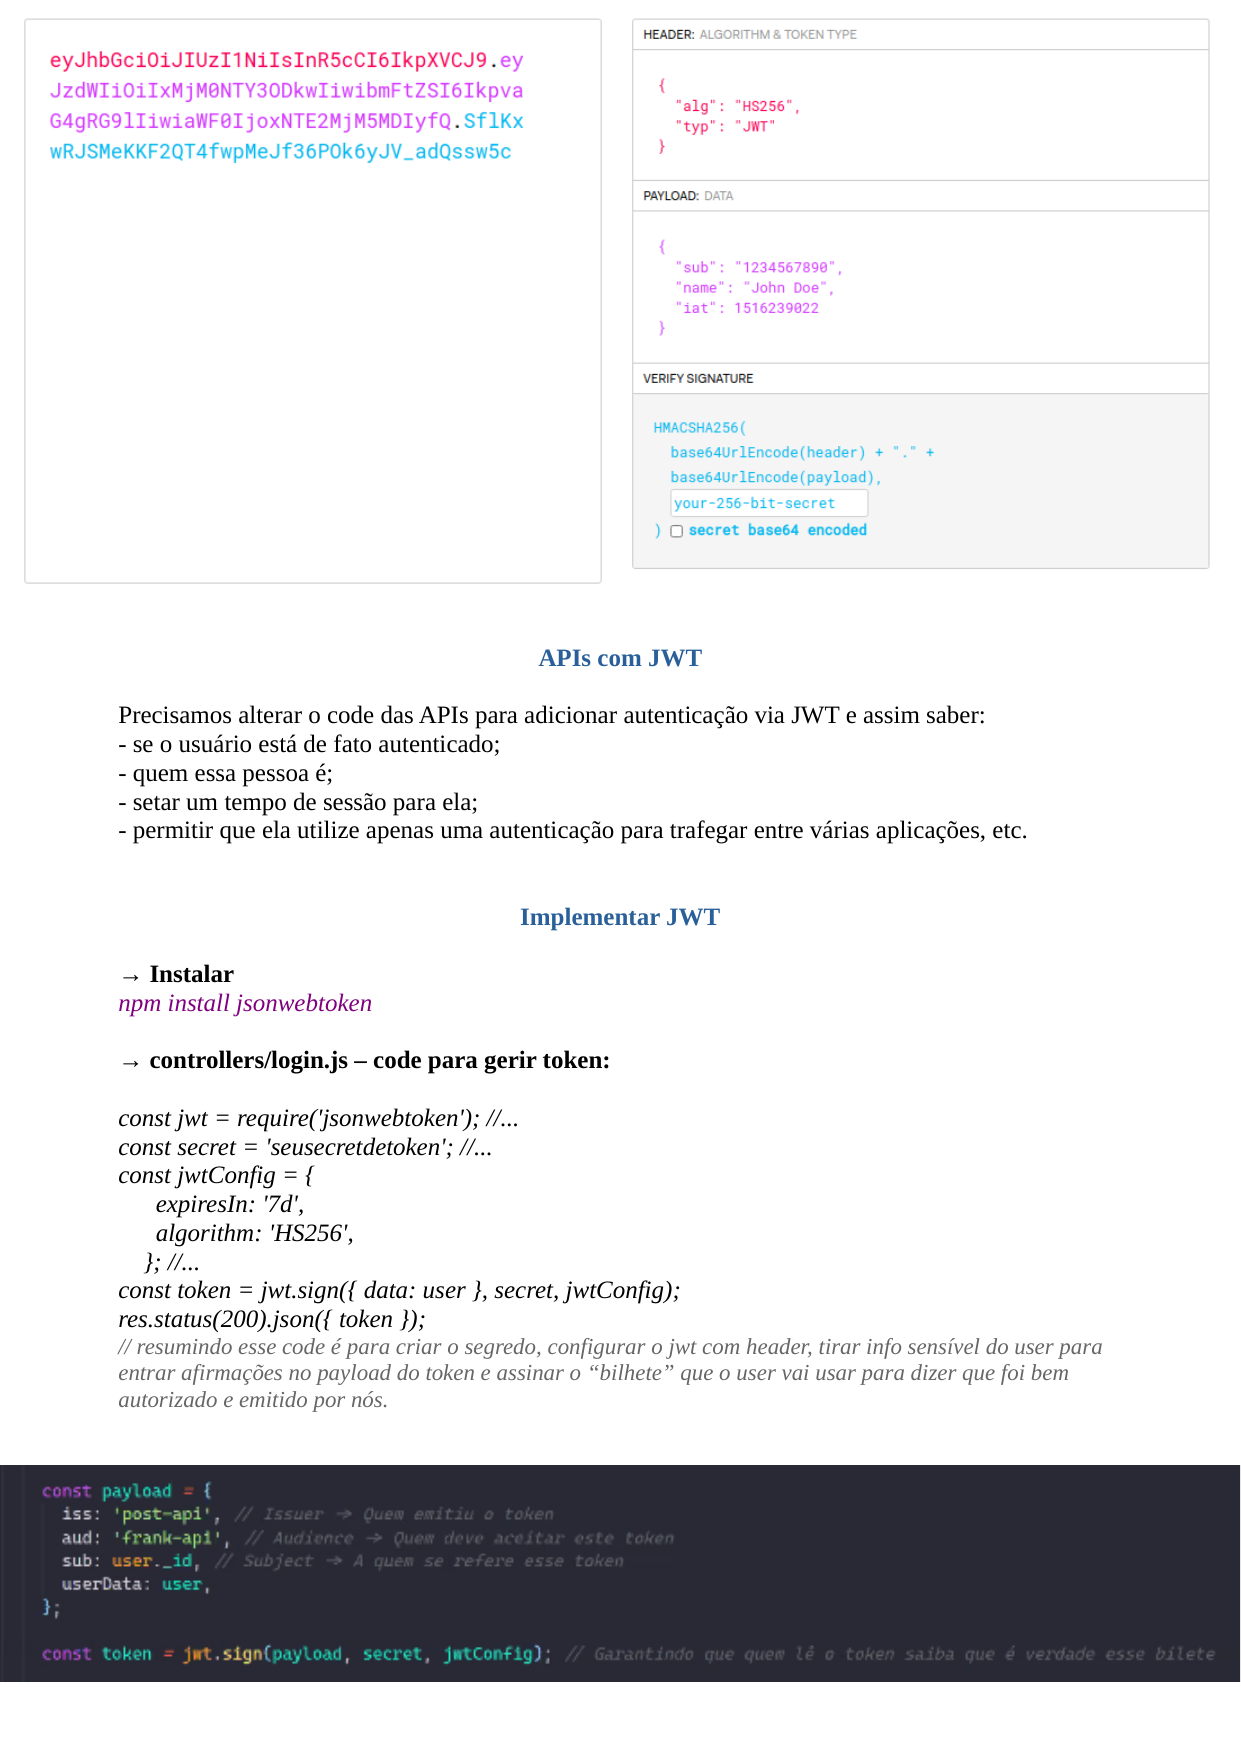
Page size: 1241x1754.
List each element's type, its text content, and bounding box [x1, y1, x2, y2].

text algorithm: 'HS256', [118, 1218, 1122, 1247]
text APIs com JWT [118, 643, 1122, 672]
text npm install jsonwebtoken [118, 988, 1122, 1017]
text res.status(200).json({ token }); [118, 1304, 1122, 1333]
text const secret = 'seusecretdetoken'; //... [118, 1132, 1122, 1161]
picture [21, 14, 1213, 586]
text const jwt = require('jsonwebtoken'); //... [118, 1103, 1122, 1132]
text - setar um tempo de sessão para ela; [118, 787, 1122, 816]
picture [0, 1465, 1241, 1682]
text Implementar JWT [118, 902, 1122, 931]
text const token = jwt.sign({ data: user }, secret, jwtConfig); [118, 1276, 1122, 1304]
text - se o usuário está de fato autenticado; [118, 729, 1122, 758]
text → controllers/login.js – code para gerir token: [118, 1046, 1122, 1074]
text → Instalar [118, 959, 1122, 988]
text expiresIn: '7d', [118, 1189, 1122, 1218]
text }; //... [118, 1247, 1122, 1276]
text Precisamos alterar o code das APIs para adicionar autenticação via JWT e assim saber: [118, 701, 1122, 729]
text - permitir que ela utilize apenas uma autenticação para trafegar entre várias aplicações, etc. [118, 816, 1122, 844]
text const jwtConfig = { [118, 1161, 1122, 1189]
text // resumindo esse code é para criar o segredo, configurar o jwt com header, tirar info sensível do user para entrar afirmações no payload do token e assinar o “bilhete” que o user vai usar para dizer que foi bem autorizado e emitido por nós. [118, 1333, 1122, 1412]
text - quem essa pessoa é; [118, 758, 1122, 787]
